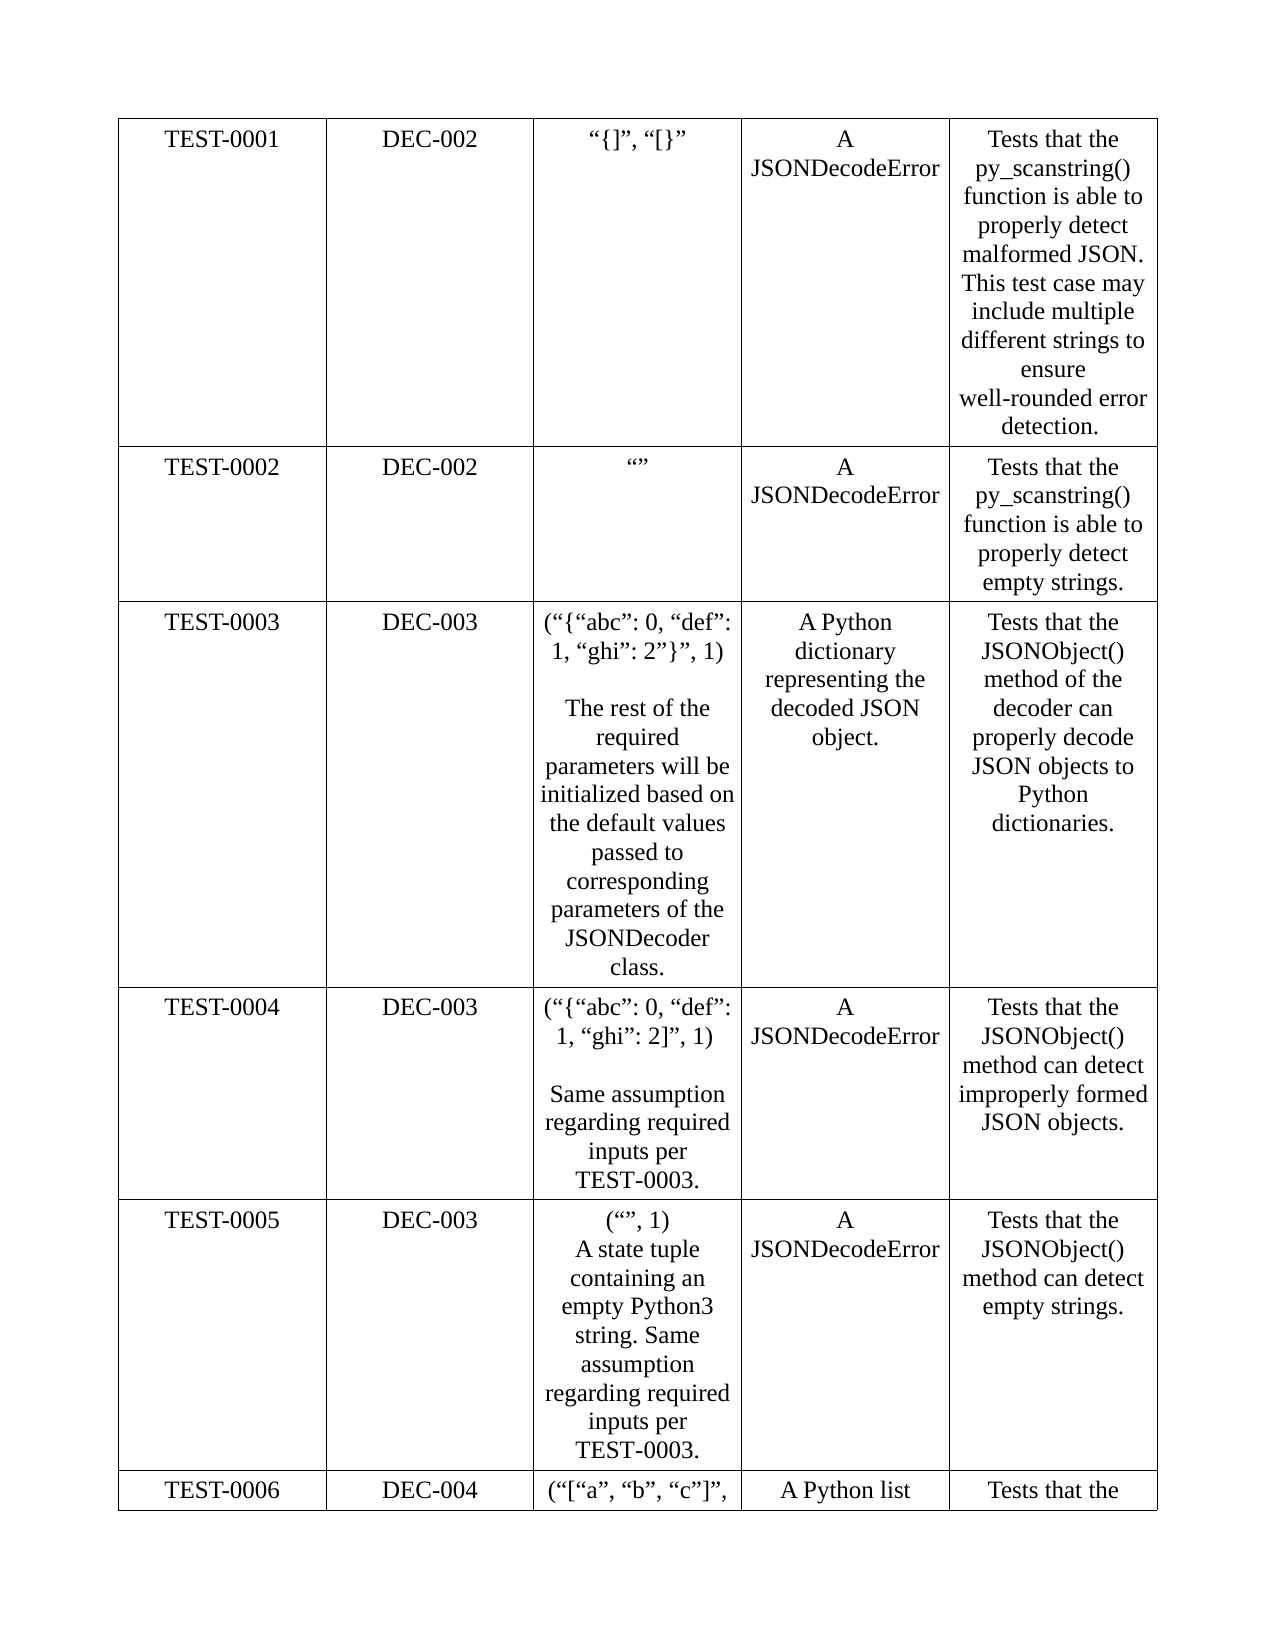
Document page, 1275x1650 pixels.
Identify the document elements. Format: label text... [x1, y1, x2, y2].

table_cell A JSONDecodeError [742, 988, 949, 1199]
table_cell A Python dictionary representing the decoded JSON object. [742, 602, 949, 987]
table_cell DEC-004 [327, 1471, 533, 1510]
table_cell TEST-0006 [119, 1471, 326, 1510]
table_cell TEST-0003 [119, 602, 326, 987]
table_cell DEC-003 [327, 602, 533, 987]
table_cell DEC-002 [327, 119, 533, 446]
table_cell (“{“abc”: 0, “def”: 1, “ghi”: 2”}”, 1) The rest of the required parameters will be initialized based on the default values passed to corresponding parameters of the JSONDecoder class. [534, 602, 741, 987]
table_cell A JSONDecodeError [742, 447, 949, 601]
table_cell DEC-003 [327, 1200, 533, 1470]
table_cell Tests that the py_scanstring() function is able to properly detect malformed JSON. This test case may include multiple different strings to ensure well‑rounded error detection. [950, 119, 1157, 446]
table_cell Tests that the JSONObject() method can detect empty strings. [950, 1200, 1157, 1470]
table_cell TEST-0001 [119, 119, 326, 446]
table_cell A JSONDecodeError [742, 119, 949, 446]
table_cell TEST-0005 [119, 1200, 326, 1470]
table_cell (“{“abc”: 0, “def”: 1, “ghi”: 2]”, 1) Same assumption regarding required inputs per TEST‑0003. [534, 988, 741, 1199]
table_cell Tests that the [950, 1471, 1157, 1510]
table_cell TEST-0002 [119, 447, 326, 601]
table_cell Tests that the JSONObject() method of the decoder can properly decode JSON objects to Python dictionaries. [950, 602, 1157, 987]
table_cell A JSONDecodeError [742, 1200, 949, 1470]
table_cell DEC-002 [327, 447, 533, 601]
table_cell (“”, 1) A state tuple containing an empty Python3 string. Same assumption regarding required inputs per TEST‑0003. [534, 1200, 741, 1470]
table_cell “” [534, 447, 741, 601]
table_cell Tests that the py_scanstring() function is able to properly detect empty strings. [950, 447, 1157, 601]
table_cell “{]”, “[}” [534, 119, 741, 446]
table_cell TEST-0004 [119, 988, 326, 1199]
table_cell DEC-003 [327, 988, 533, 1199]
table_cell Tests that the JSONObject() method can detect improperly formed JSON objects. [950, 988, 1157, 1199]
table_cell (“[“a”, “b”, “c”]”, [534, 1471, 741, 1510]
table_cell A Python list [742, 1471, 949, 1510]
